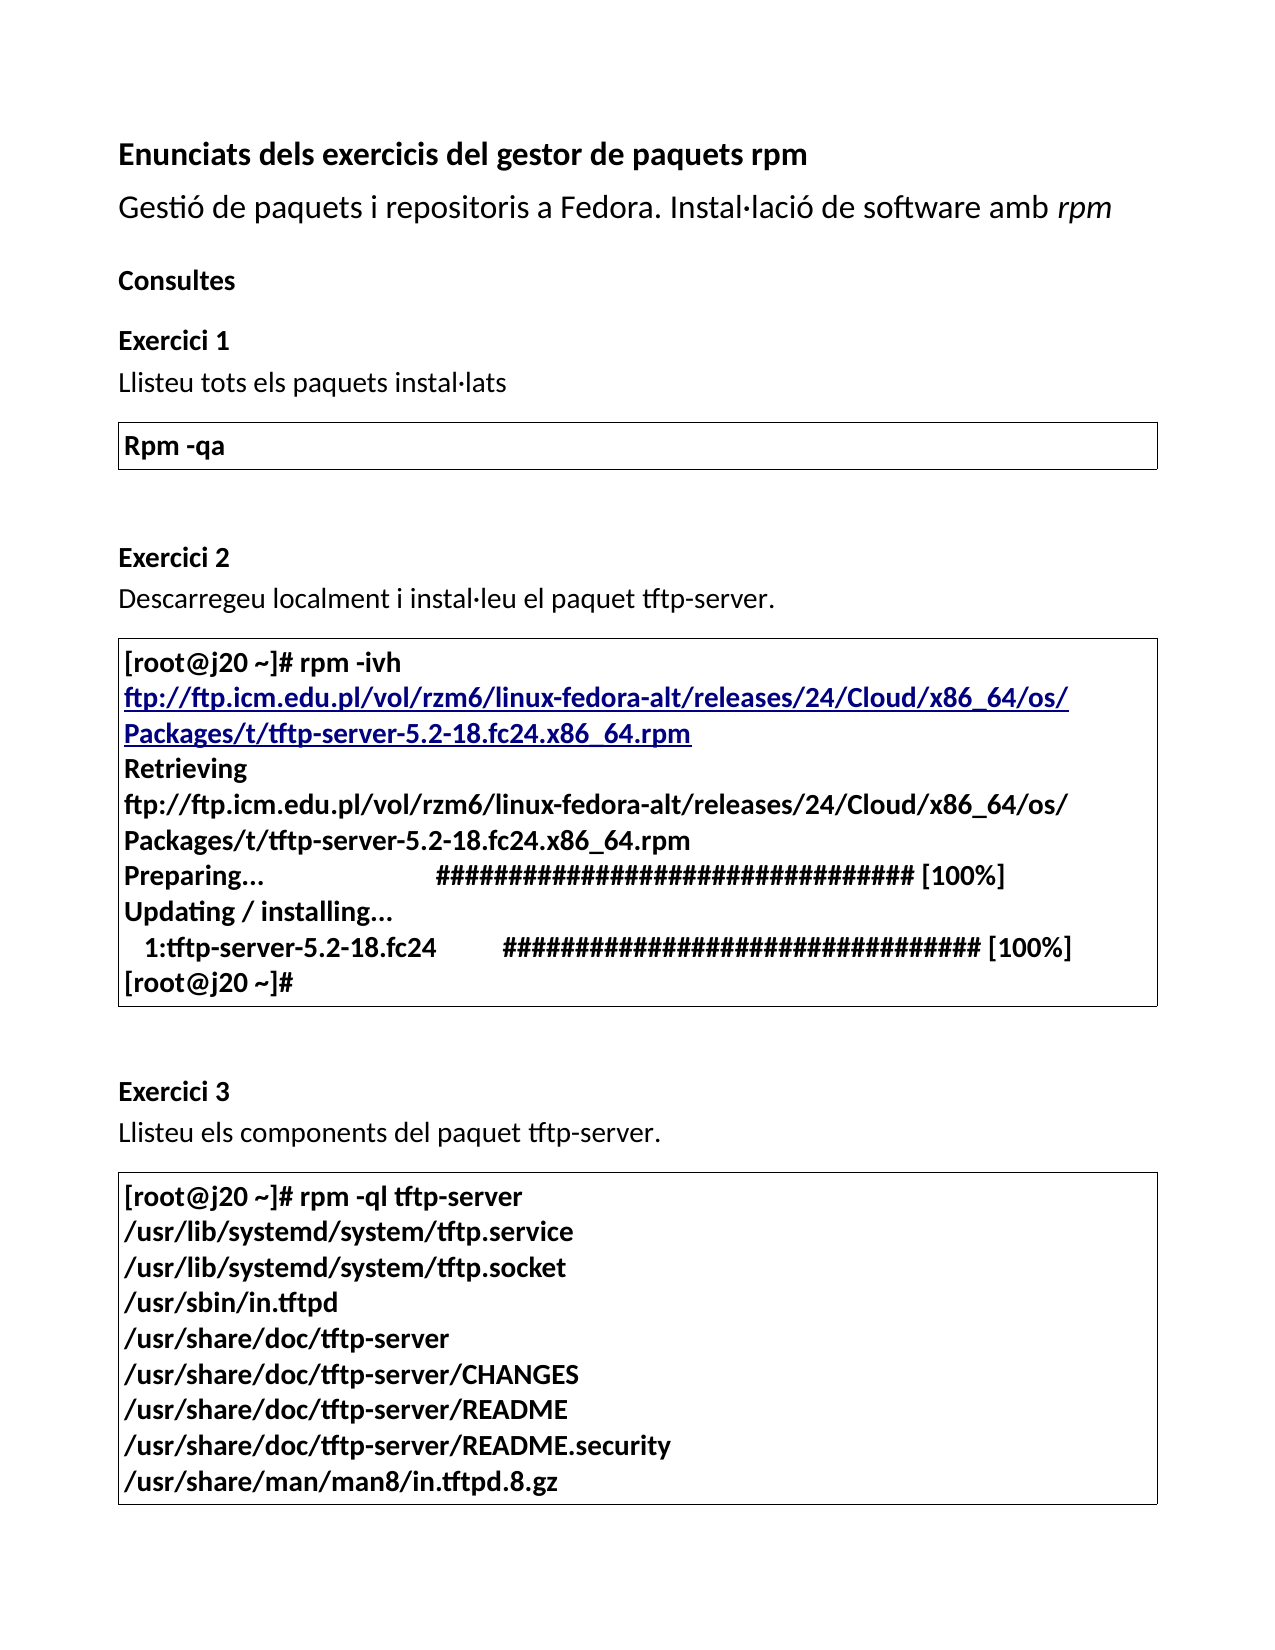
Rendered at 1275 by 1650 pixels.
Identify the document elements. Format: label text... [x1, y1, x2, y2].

subtitle Exercici 3 [118, 1073, 1157, 1108]
subtitle Exercici 2 [118, 539, 1157, 574]
subtitle Consultes [118, 262, 1157, 297]
table_header Rpm -qa [119, 423, 1157, 469]
text Llisteu els components del paquet tftp-server. [118, 1114, 1157, 1150]
table_header [root@j20 ~]# rpm -ql tftp-server /usr/lib/systemd/system/tftp.service /usr/lib/systemd/system/tftp.socket /usr/sbin/in.tftpd /usr/share/doc/tftp-server /usr/share/doc/tftp-server/CHANGES /usr/share/doc/tftp-server/README /usr/share/doc/tftp-server/README.security /usr/share/man/man8/in.tftpd.8.gz [119, 1173, 1157, 1504]
subtitle Enunciats dels exercicis del gestor de paquets rpm [118, 133, 1157, 173]
subtitle Exercici 1 [118, 322, 1157, 358]
text Gestió de paquets i repositoris a Fedora. Instal·lació de software amb rpm [118, 186, 1157, 227]
text Llisteu tots els paquets instal·lats [118, 364, 1157, 400]
text Descarregeu localment i instal·leu el paquet tftp-server. [118, 581, 1157, 616]
table_header [root@j20 ~]# rpm -ivh ftp://ftp.icm.edu.pl/vol/rzm6/linux-fedora-alt/releases/24/Cloud/x86_64/os/Packages/t/tftp-server-5.2-18.fc24.x86_64.rpm Retrieving ftp://ftp.icm.edu.pl/vol/rzm6/linux-fedora-alt/releases/24/Cloud/x86_64/os/Packages/t/tftp-server-5.2-18.fc24.x86_64.rpm Preparing... ################################# [100%] Updating / installing... 1:tftp-server-5.2-18.fc24 ################################# [100%] [root@j20 ~]# [119, 639, 1157, 1006]
